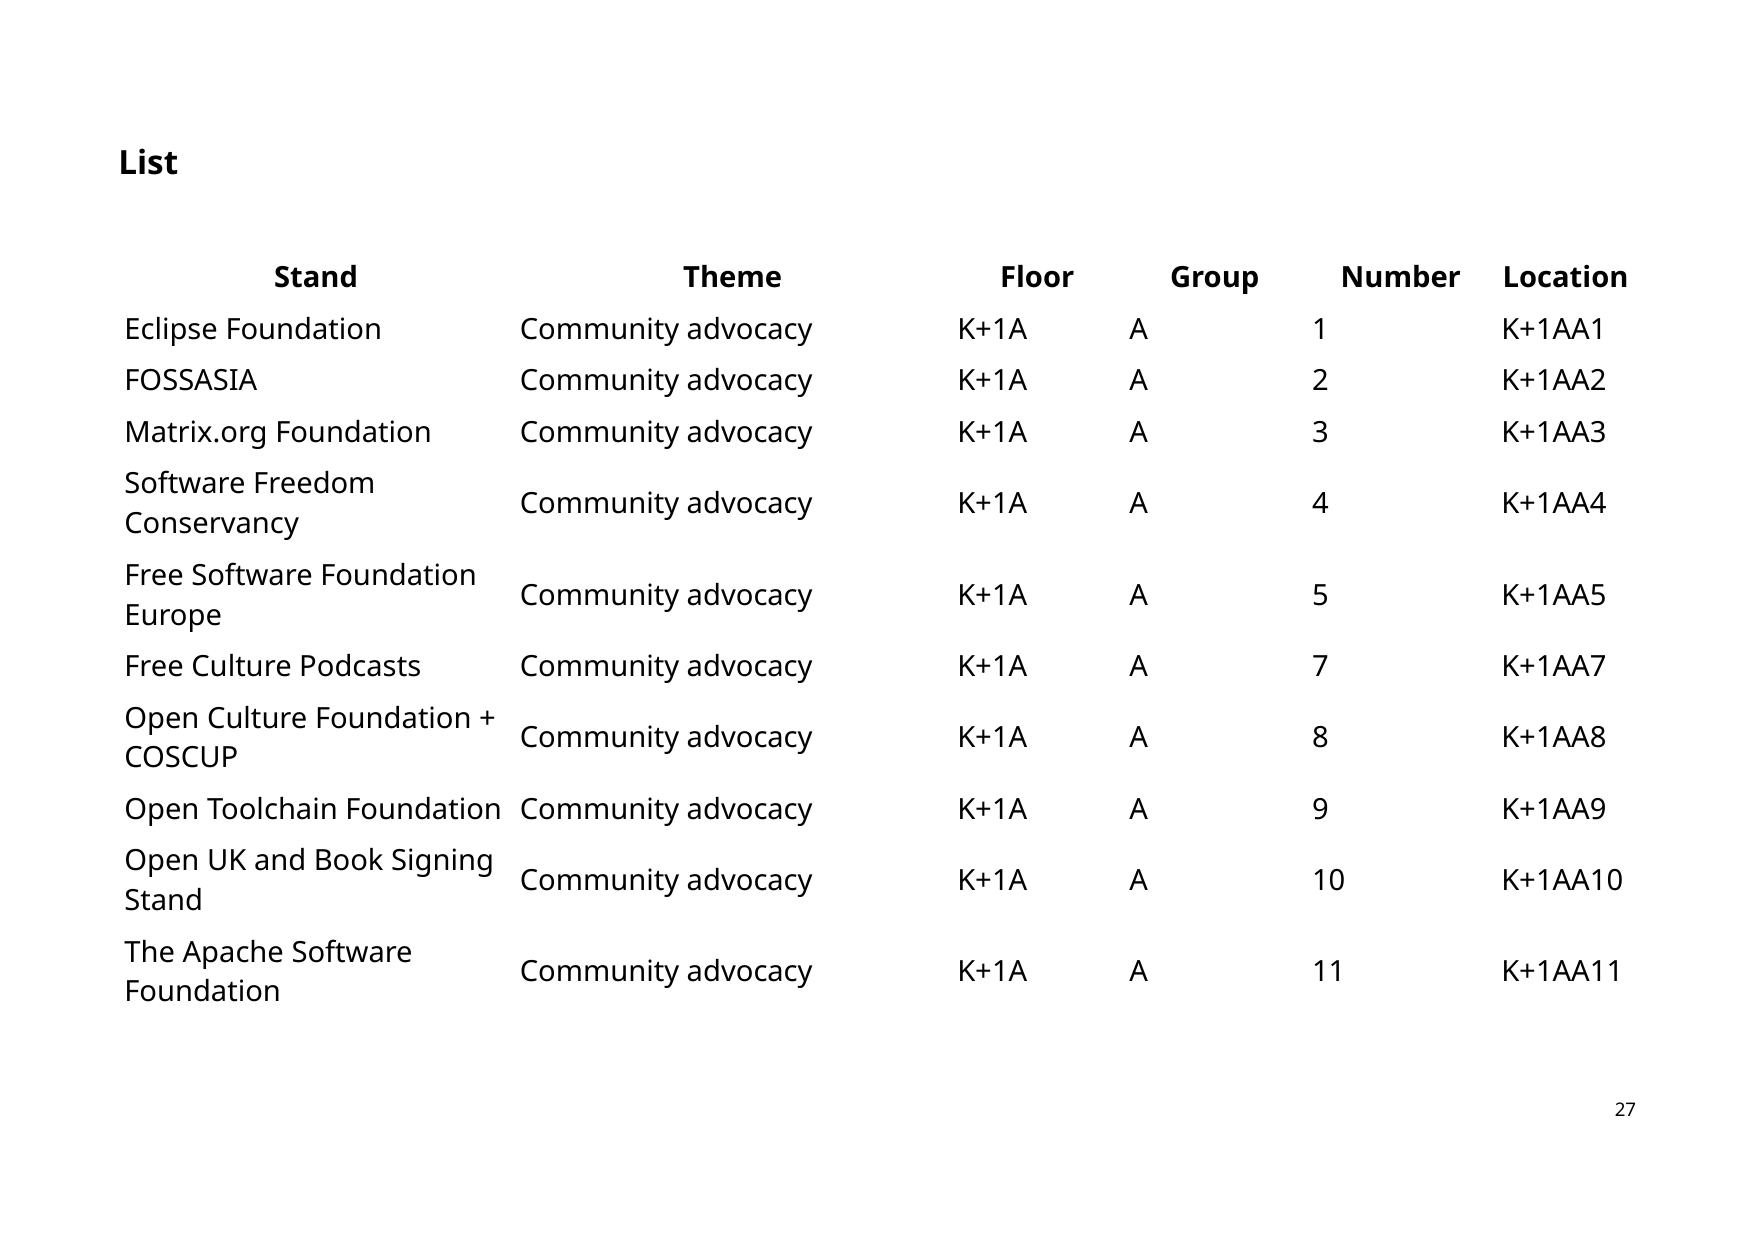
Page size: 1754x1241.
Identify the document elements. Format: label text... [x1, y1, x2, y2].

table_cell K+1AA4 [1495, 457, 1636, 548]
table_cell Open Toolchain Foundation [118, 782, 513, 834]
table_cell K+1A [951, 782, 1123, 834]
table_cell K+1A [951, 457, 1123, 548]
table_cell Software Freedom Conservancy [118, 457, 513, 548]
table_cell A [1123, 834, 1306, 925]
table_cell Open Culture Foundation + COSCUP [118, 691, 513, 782]
table_cell Community advocacy [514, 691, 951, 782]
table_cell The Apache Software Foundation [118, 925, 513, 1016]
table_cell Community advocacy [514, 639, 951, 691]
table_cell Community advocacy [514, 548, 951, 639]
table_cell Community advocacy [514, 354, 951, 405]
table_cell K+1A [951, 302, 1123, 354]
table_cell Community advocacy [514, 405, 951, 457]
table_cell K+1A [951, 354, 1123, 405]
table_cell K+1A [951, 834, 1123, 925]
table_cell Matrix.org Foundation [118, 405, 513, 457]
table_cell Community advocacy [514, 457, 951, 548]
table_cell A [1123, 457, 1306, 548]
table_cell 5 [1306, 548, 1495, 639]
table_cell A [1123, 548, 1306, 639]
table_cell K+1AA11 [1495, 925, 1636, 1016]
table_cell Free Software Foundation Europe [118, 548, 513, 639]
table_cell A [1123, 639, 1306, 691]
table_header Floor [951, 251, 1123, 302]
table_cell A [1123, 354, 1306, 405]
table_cell A [1123, 925, 1306, 1016]
table_cell Community advocacy [514, 834, 951, 925]
table_cell 9 [1306, 782, 1495, 834]
table_cell K+1AA5 [1495, 548, 1636, 639]
table_cell A [1123, 405, 1306, 457]
table_cell Community advocacy [514, 302, 951, 354]
table_cell Eclipse Foundation [118, 302, 513, 354]
table_header Stand [118, 251, 513, 302]
table_header Group [1123, 251, 1306, 302]
table_cell Free Culture Podcasts [118, 639, 513, 691]
table_header Number [1306, 251, 1495, 302]
table_cell K+1A [951, 405, 1123, 457]
table_cell 2 [1306, 354, 1495, 405]
table_cell FOSSASIA [118, 354, 513, 405]
table_cell 4 [1306, 457, 1495, 548]
table_cell K+1AA1 [1495, 302, 1636, 354]
table_cell 11 [1306, 925, 1495, 1016]
table_cell A [1123, 782, 1306, 834]
table_cell A [1123, 691, 1306, 782]
table_cell K+1AA9 [1495, 782, 1636, 834]
table_cell K+1A [951, 691, 1123, 782]
table_cell K+1AA3 [1495, 405, 1636, 457]
table_cell 3 [1306, 405, 1495, 457]
table_cell K+1AA2 [1495, 354, 1636, 405]
table_cell K+1A [951, 925, 1123, 1016]
table_cell K+1A [951, 639, 1123, 691]
table_cell 1 [1306, 302, 1495, 354]
table_cell K+1AA7 [1495, 639, 1636, 691]
table_cell K+1AA8 [1495, 691, 1636, 782]
table_cell A [1123, 302, 1306, 354]
table_cell 8 [1306, 691, 1495, 782]
table_cell Open UK and Book Signing Stand [118, 834, 513, 925]
table_cell Community advocacy [514, 782, 951, 834]
table_cell K+1AA10 [1495, 834, 1636, 925]
table_header Location [1495, 251, 1636, 302]
table_cell 7 [1306, 639, 1495, 691]
table_header Theme [514, 251, 951, 302]
table_cell K+1A [951, 548, 1123, 639]
subtitle List [118, 139, 1636, 184]
table_cell 10 [1306, 834, 1495, 925]
table_cell Community advocacy [514, 925, 951, 1016]
